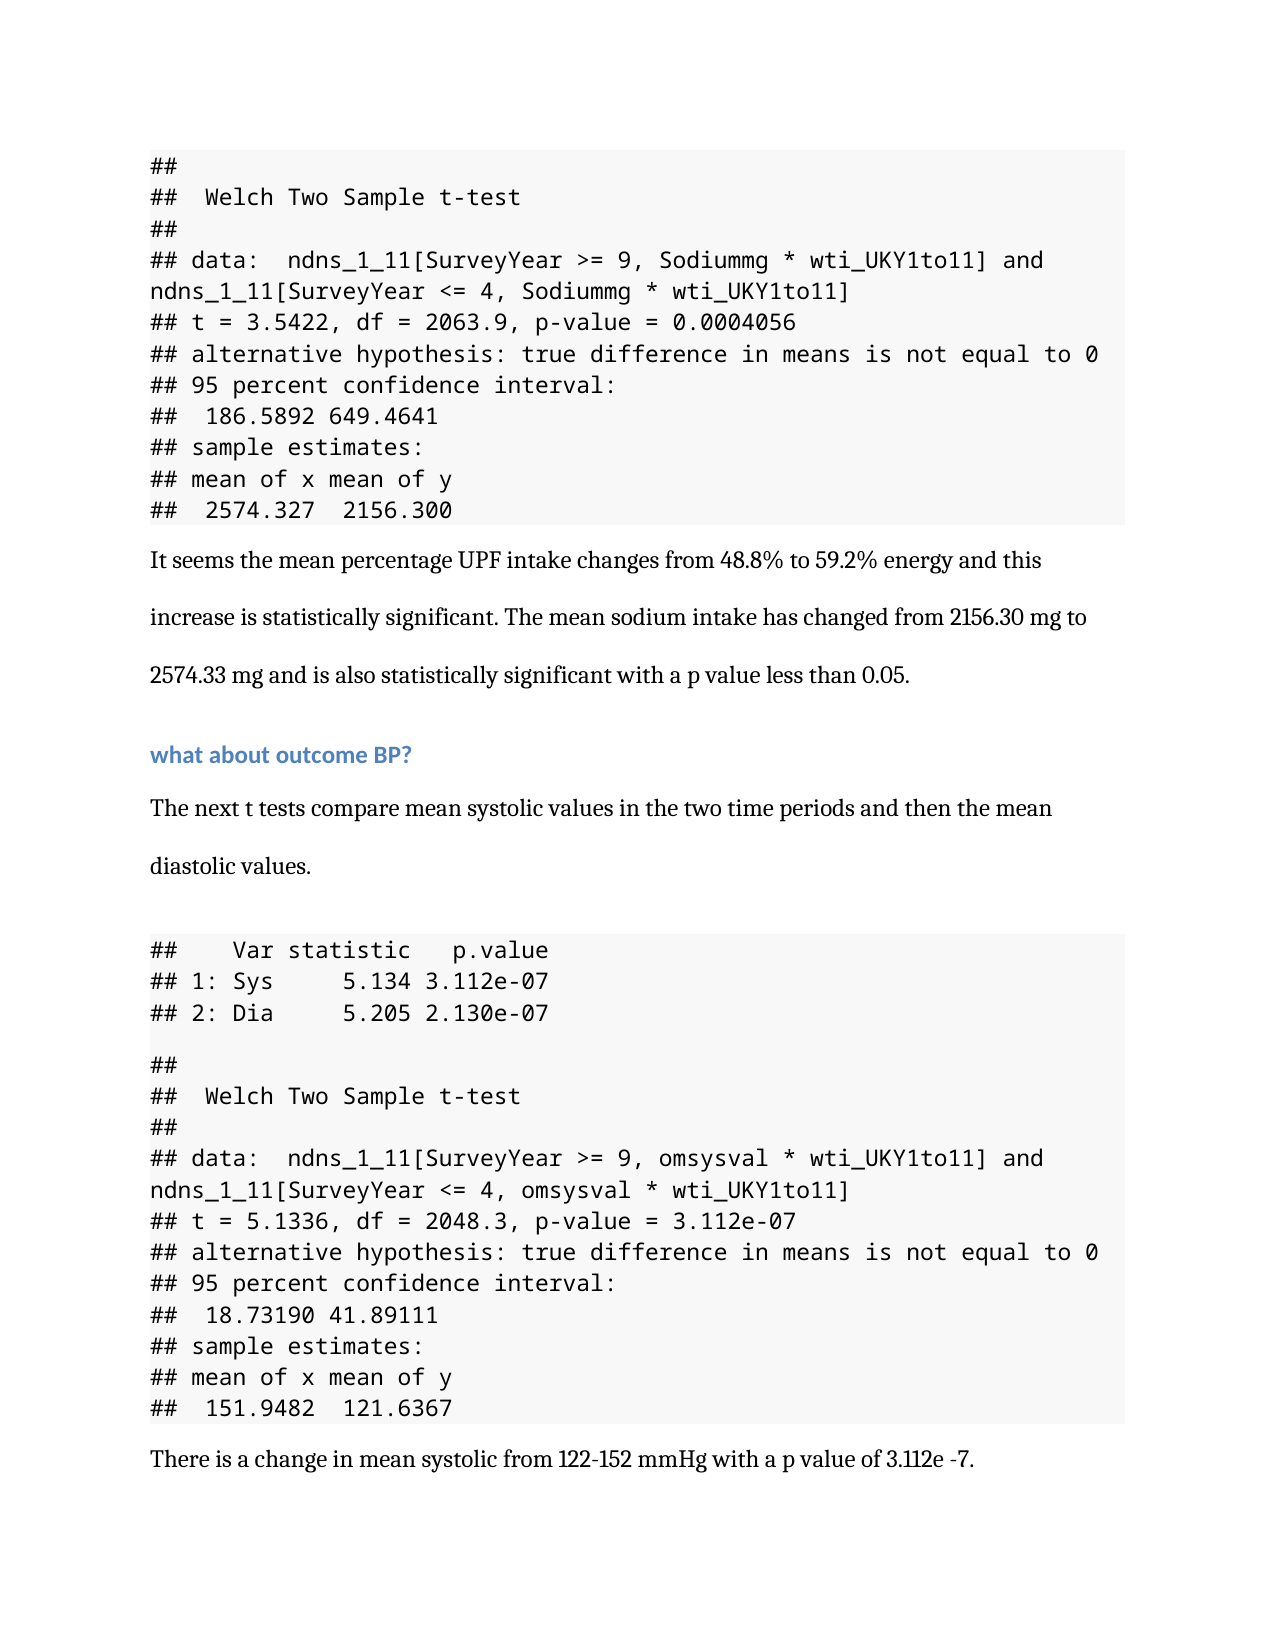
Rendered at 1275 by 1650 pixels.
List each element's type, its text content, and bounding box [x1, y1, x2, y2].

text ## ## Welch Two Sample t-test ## ## data: ndns_1_11[SurveyYear >= 9, Sodiummg * wti_UKY1to11] and ndns_1_11[SurveyYear <= 4, Sodiummg * wti_UKY1to11] ## t = 3.5422, df = 2063.9, p-value = 0.0004056 ## alternative hypothesis: true difference in means is not equal to 0 ## 95 percent confidence interval: ## 186.5892 649.4641 ## sample estimates: ## mean of x mean of y ## 2574.327 2156.300 [150, 150, 1125, 525]
text ## ## Welch Two Sample t-test ## ## data: ndns_1_11[SurveyYear >= 9, omsysval * wti_UKY1to11] and ndns_1_11[SurveyYear <= 4, omsysval * wti_UKY1to11] ## t = 5.1336, df = 2048.3, p-value = 3.112e-07 ## alternative hypothesis: true difference in means is not equal to 0 ## 95 percent confidence interval: ## 18.73190 41.89111 ## sample estimates: ## mean of x mean of y ## 151.9482 121.6367 [150, 1049, 1125, 1424]
text There is a change in mean systolic from 122-152 mmHg with a p value of 3.112e -7. [150, 1444, 1125, 1473]
text It seems the mean percentage UPF intake changes from 48.8% to 59.2% energy and this increase is statistically significant. The mean sodium intake has changed from 2156.30 mg to 2574.33 mg and is also statistically significant with a p value less than 0.05. [150, 546, 1125, 689]
text ## Var statistic p.value ## 1: Sys 5.134 3.112e-07 ## 2: Dia 5.205 2.130e-07 [150, 934, 1125, 1028]
subtitle what about outcome BP? [150, 739, 1125, 770]
text The next t tests compare mean systolic values in the two time periods and then the mean diastolic values. [150, 794, 1125, 881]
